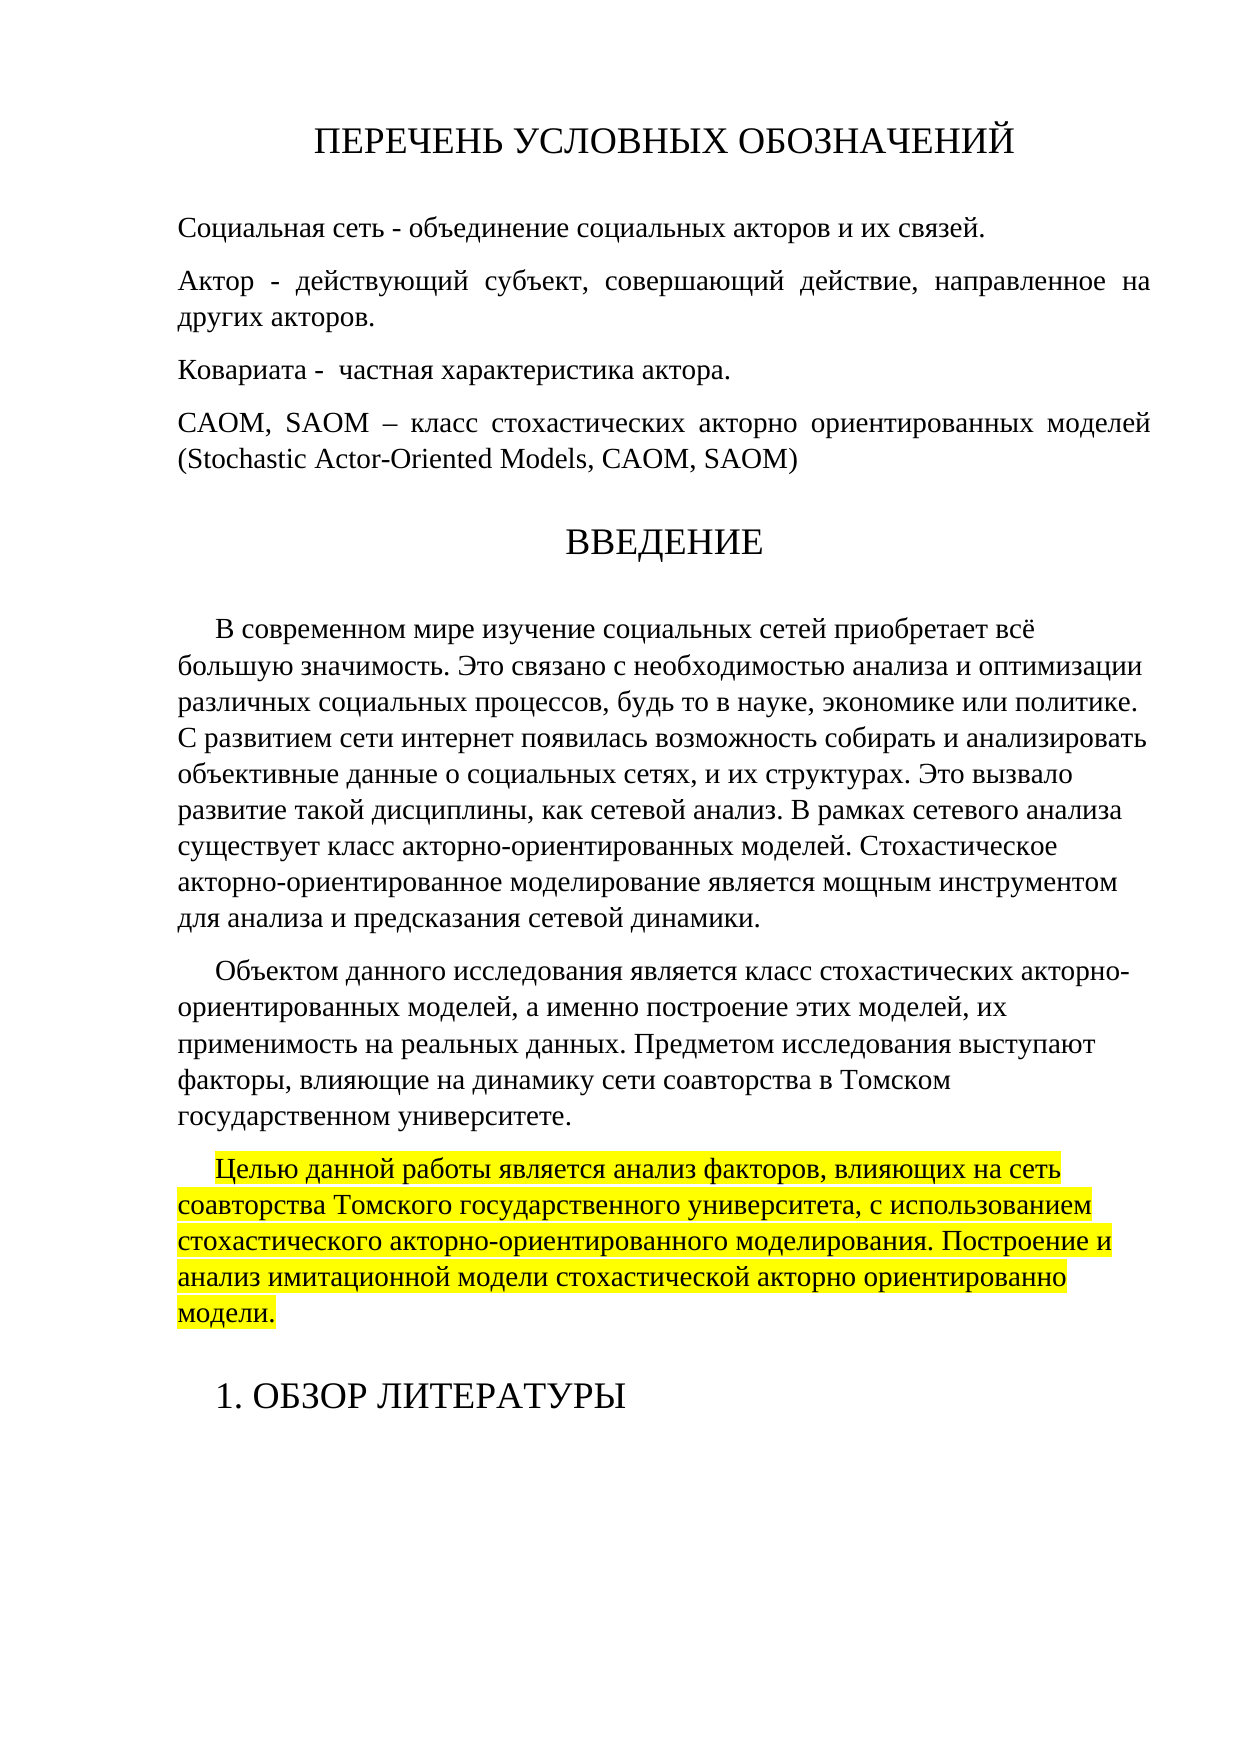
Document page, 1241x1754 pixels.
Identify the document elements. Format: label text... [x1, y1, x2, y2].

text Объектом данного исследования является класс стохастических акторно-ориентированных моделей, а именно построение этих моделей, их применимость на реальных данных. Предметом исследования выступают факторы, влияющие на динамику сети соавторства в Томском государственном университете. [177, 953, 1152, 1132]
text САОМ, SAOM – класс стохастических акторно ориентированных моделей (Stochastic Actor-Oriented Models, САОМ, SAOM) [177, 405, 1152, 475]
text Актор - действующий субъект, совершающий действие, направленное на других акторов. [177, 263, 1152, 333]
subtitle Перечень условных обозначений [177, 118, 1152, 161]
text Социальная сеть - объединение социальных акторов и их связей. [177, 211, 1152, 244]
text В современном мире изучение социальных сетей приобретает всё большую значимость. Это связано с необходимостью анализа и оптимизации различных социальных процессов, будь то в науке, экономике или политике. С развитием сети интернет появилась возможность собирать и анализировать объективные данные о социальных сетях, и их структурах. Это вызвало развитие такой дисциплины, как сетевой анализ. В рамках сетевого анализа существует класс акторно-ориентированных моделей. Стохастическое акторно-ориентированное моделирование является мощным инструментом для анализа и предсказания сетевой динамики. [177, 611, 1152, 934]
text Ковариата - частная характеристика актора. [177, 352, 1152, 386]
subtitle Обзор литературы [215, 1373, 1152, 1416]
text Целью данной работы является анализ факторов, влияющих на сеть соавторства Томского государственного университета, с использованием стохастического акторно-ориентированного моделирования. Построение и анализ имитационной модели стохастической акторно ориентированно модели. [177, 1151, 1152, 1329]
subtitle Введение [177, 519, 1152, 562]
